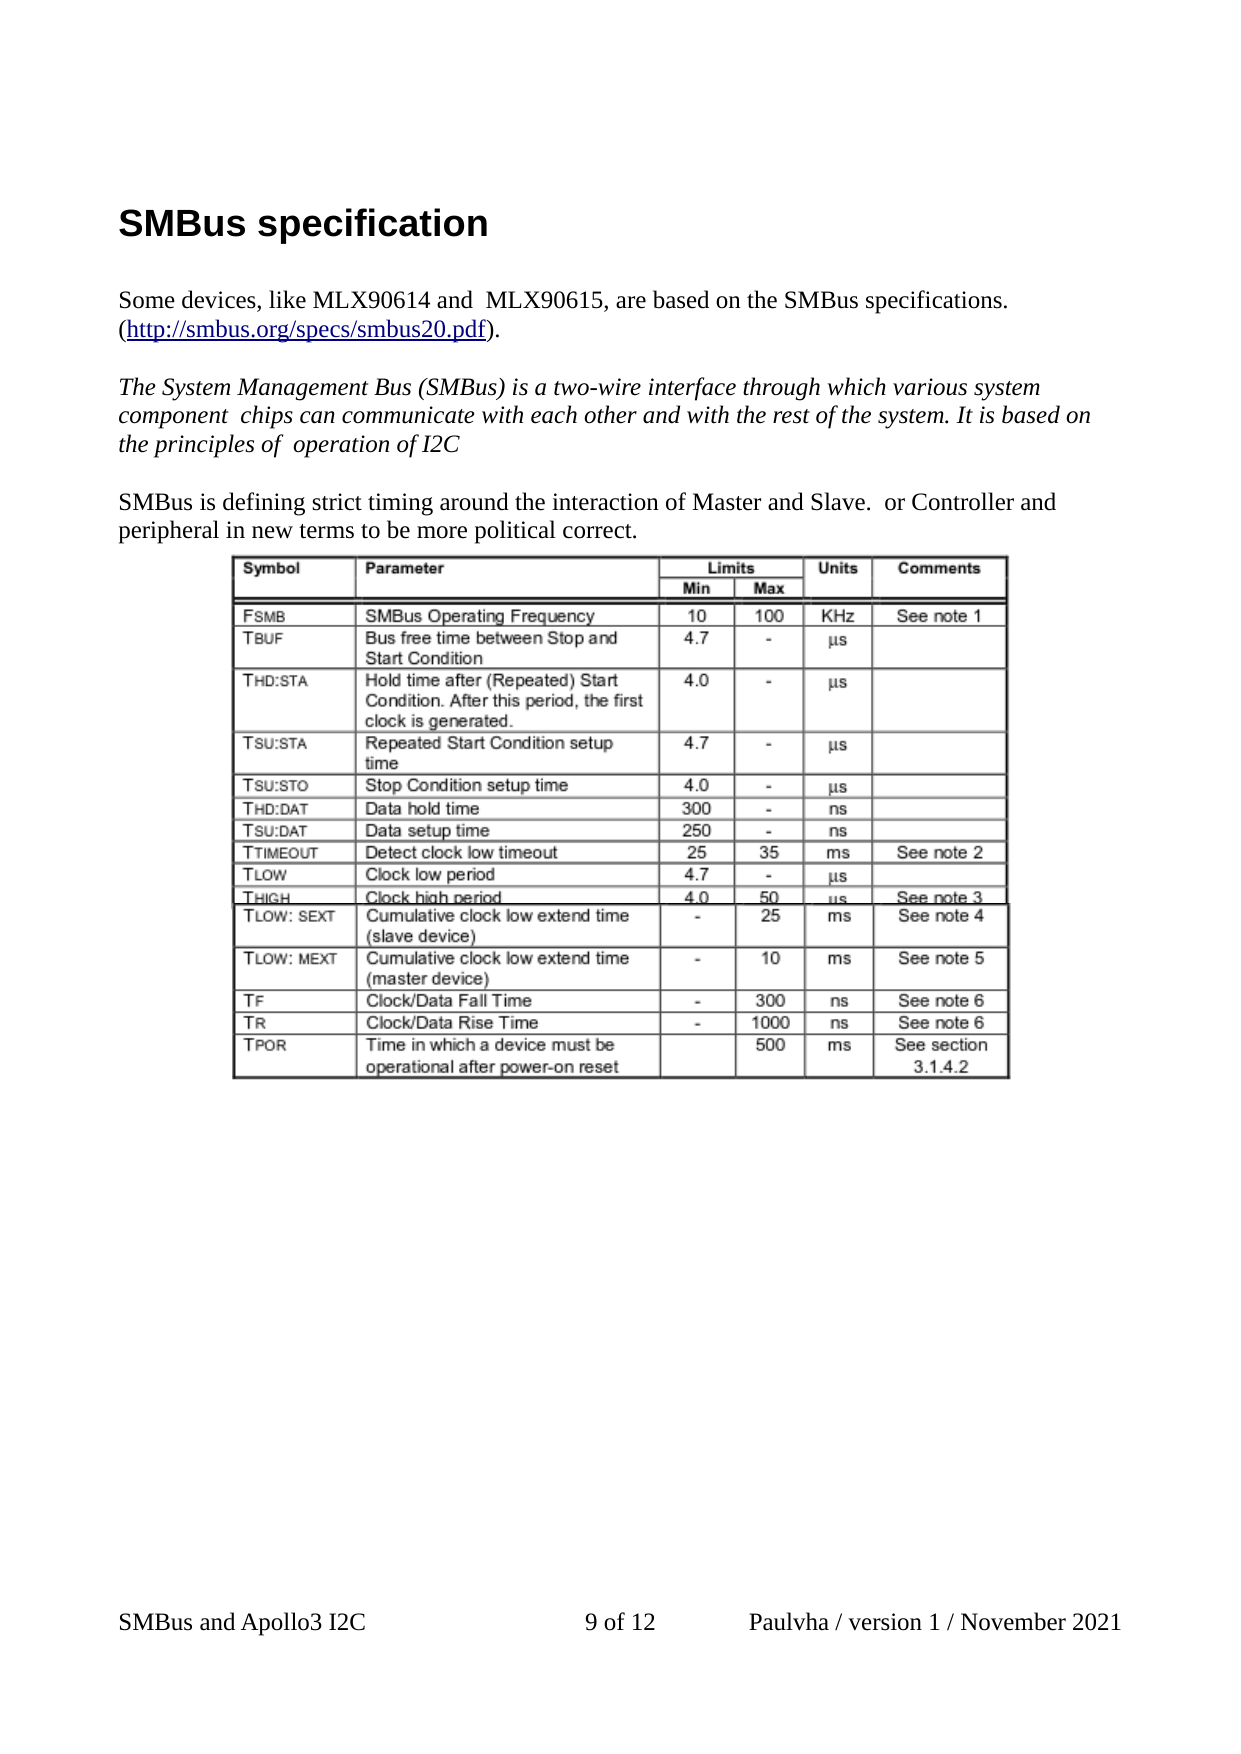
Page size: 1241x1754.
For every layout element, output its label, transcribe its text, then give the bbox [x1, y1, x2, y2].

text Some devices, like MLX90614 and MLX90615, are based on the SMBus specifications. (http://smbus.org/specs/smbus20.pdf). [118, 286, 1122, 343]
picture [224, 544, 1017, 1081]
text The System Management Bus (SMBus) is a two-wire interface through which various system component chips can communicate with each other and with the rest of the system. It is based on the principles of operation of I2C [118, 372, 1122, 458]
text SMBus is defining strict timing around the interaction of Master and Slave. or Controller and peripheral in new terms to be more political correct. [118, 487, 1122, 544]
subtitle SMBus specification [118, 201, 1122, 244]
